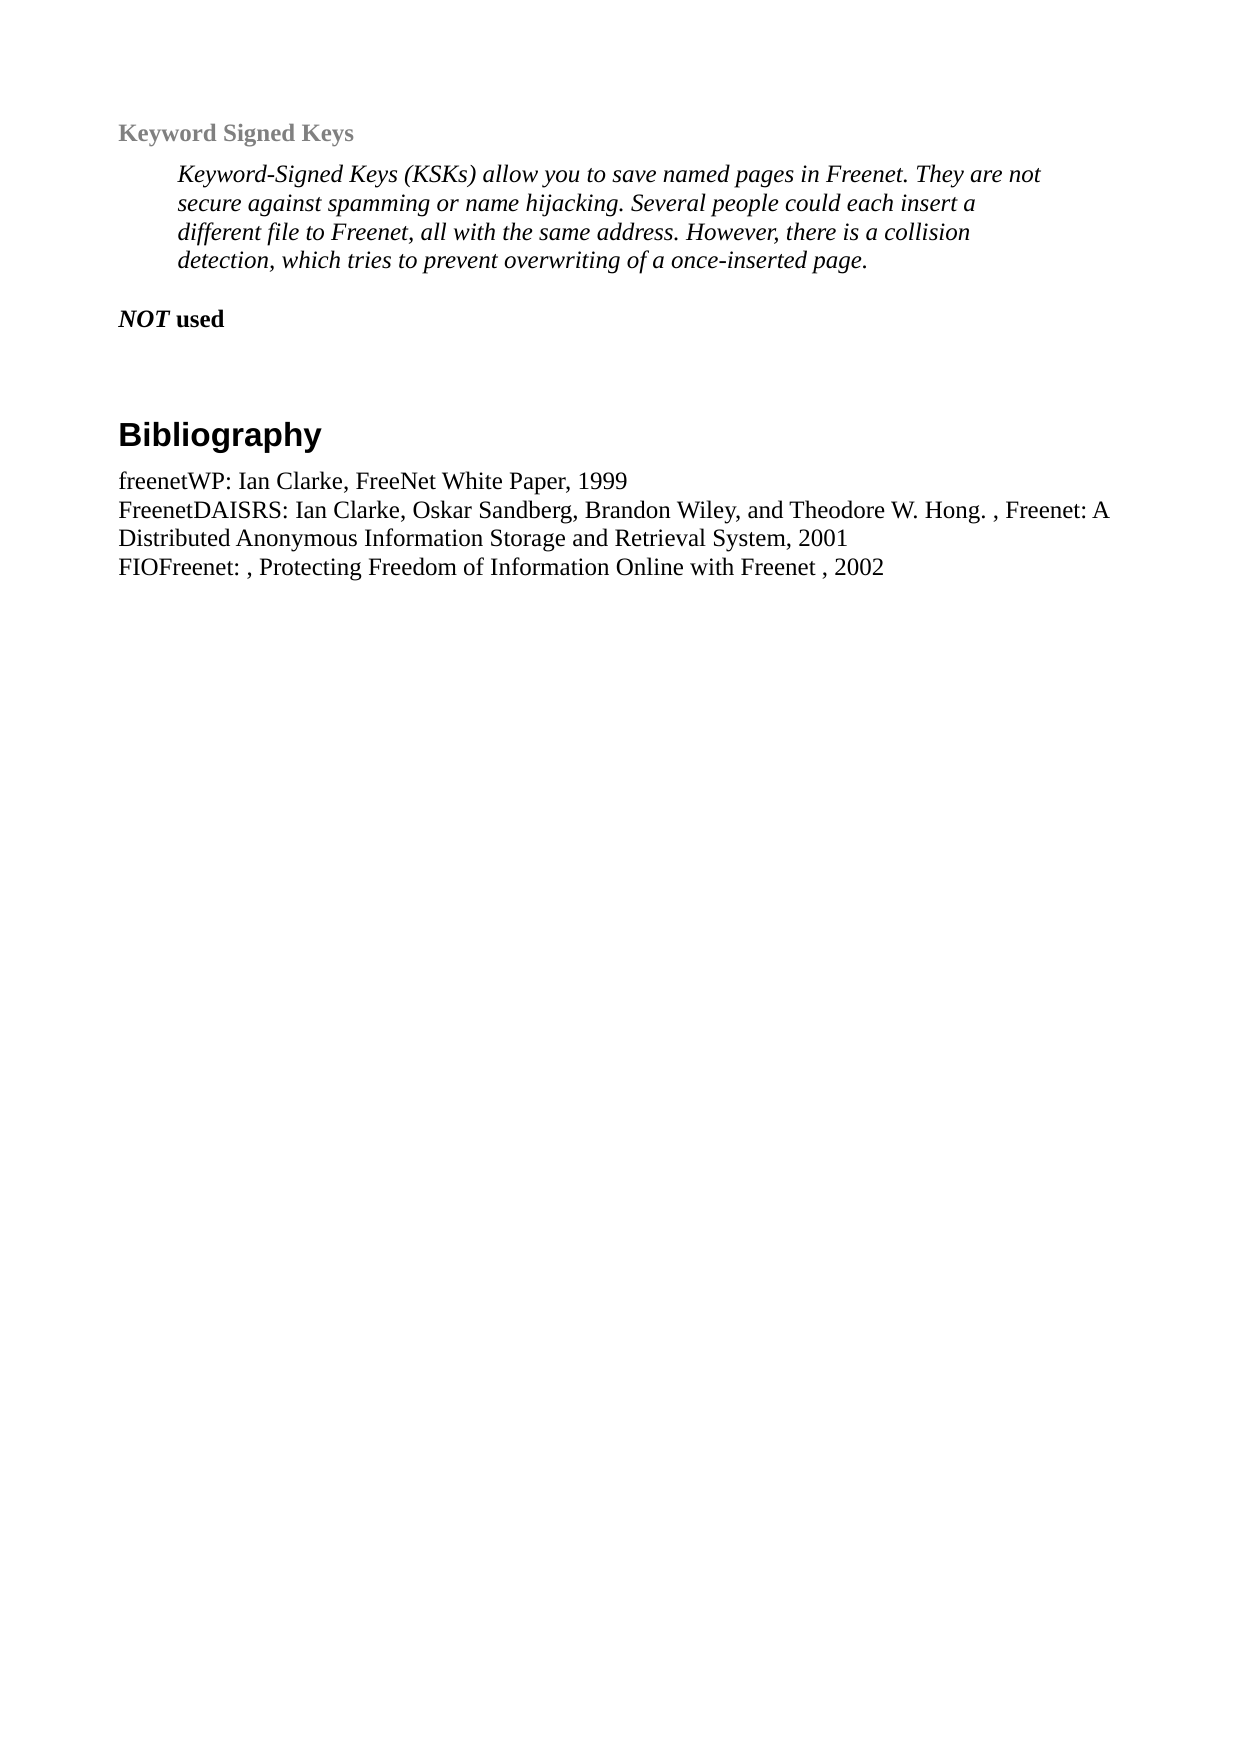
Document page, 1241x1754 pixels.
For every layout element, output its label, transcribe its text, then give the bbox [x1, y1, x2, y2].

text freenetWP: Ian Clarke, FreeNet White Paper, 1999 [118, 466, 1122, 495]
text NOT used [118, 304, 1122, 333]
subtitle Keyword Signed Keys [118, 118, 1122, 147]
subtitle Bibliography [118, 415, 1122, 453]
text FreenetDAISRS: Ian Clarke, Oskar Sandberg, Brandon Wiley, and Theodore W. Hong. , Freenet: A Distributed Anonymous Information Storage and Retrieval System, 2001 [118, 495, 1122, 552]
text FIOFreenet: , Protecting Freedom of Information Online with Freenet , 2002 [118, 552, 1122, 581]
text Keyword-Signed Keys (KSKs) allow you to save named pages in Freenet. They are not secure against spamming or name hijacking. Several people could each insert a different file to Freenet, all with the same address. However, there is a collision detection, which tries to prevent overwriting of a once-inserted page. [177, 159, 1063, 274]
